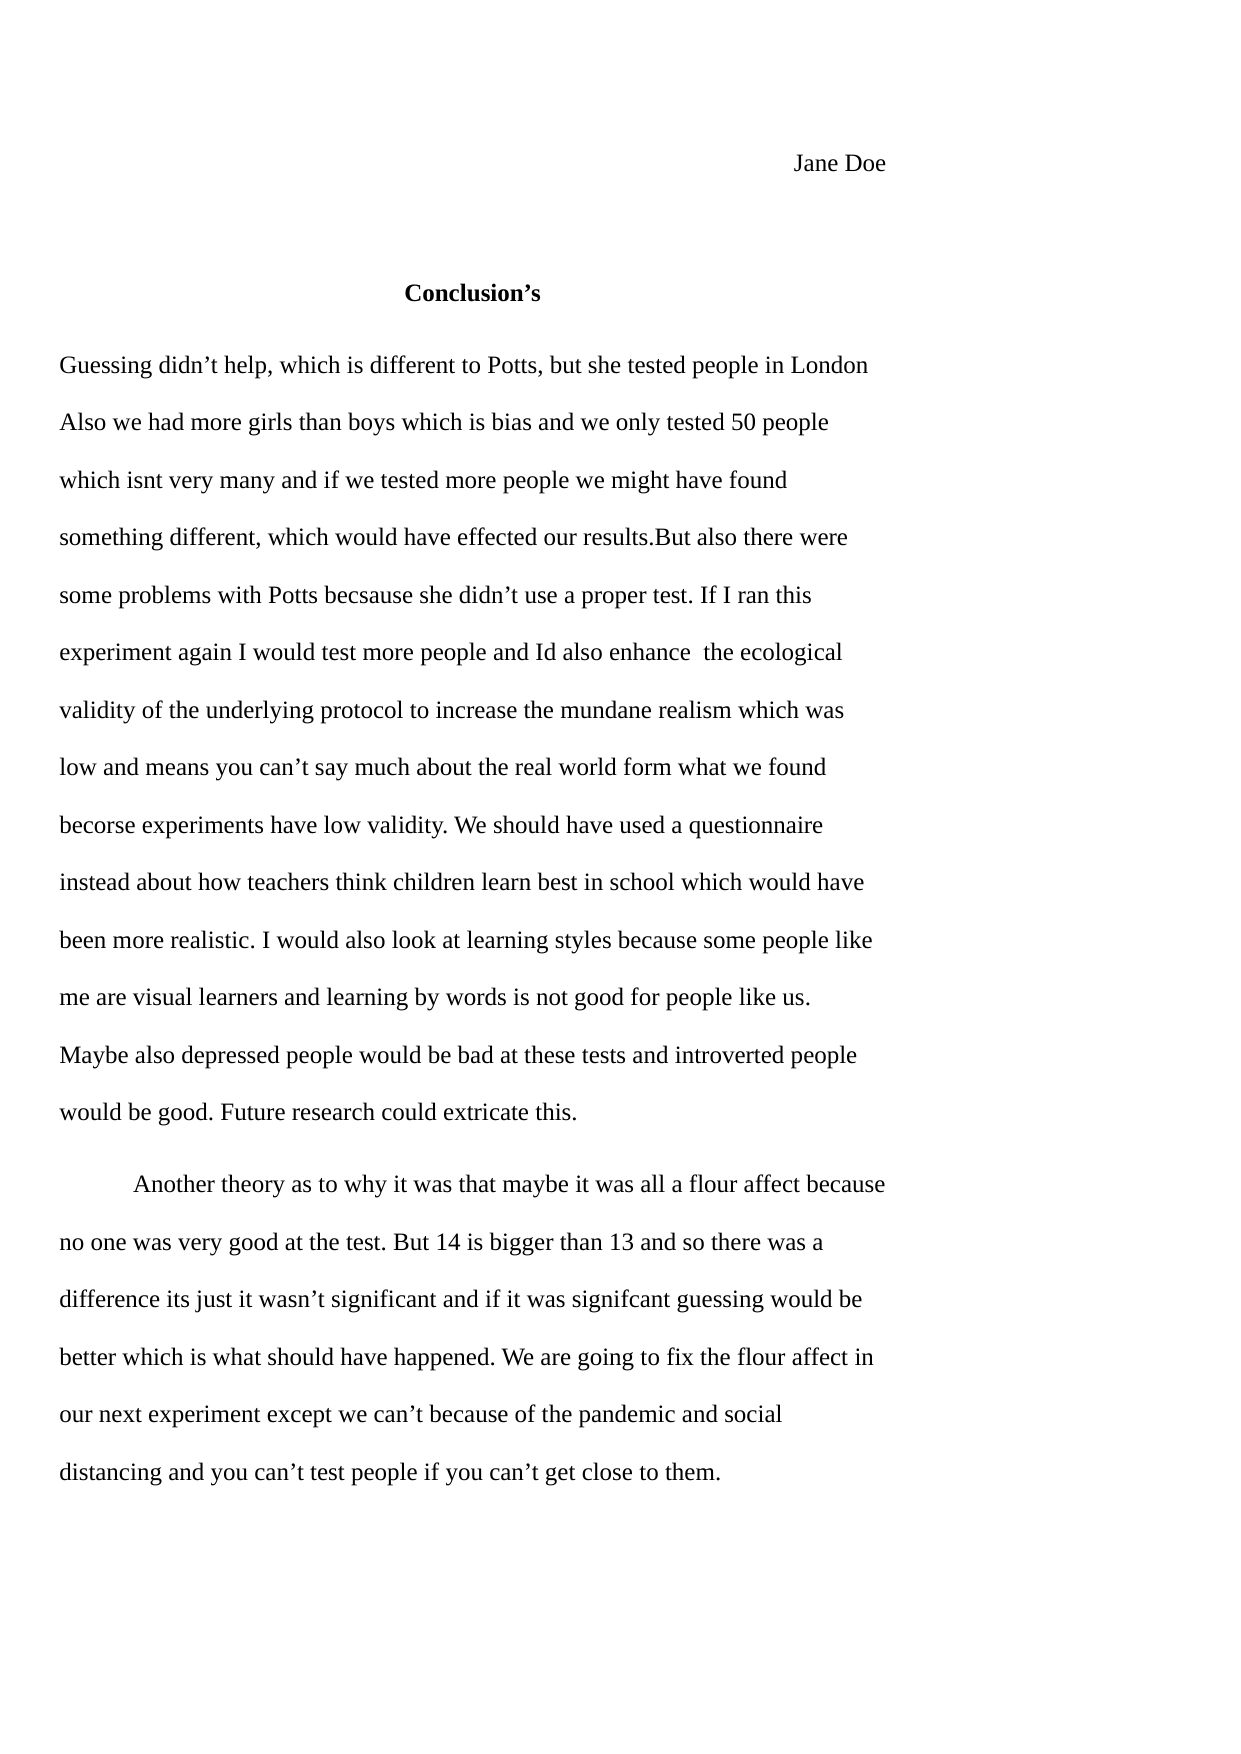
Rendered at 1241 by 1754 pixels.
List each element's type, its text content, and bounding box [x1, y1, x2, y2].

text Guessing didn’t help, which is different to Potts, but she tested people in London Also we had more girls than boys which is bias and we only tested 50 people which isnt very many and if we tested more people we might have found something different, which would have effected our results.But also there were some problems with Potts becsause she didn’t use a proper test. If I ran this experiment again I would test more people and Id also enhance the ecological validity of the underlying protocol to increase the mundane realism which was low and means you can’t say much about the real world form what we found becorse experiments have low validity. We should have used a questionnaire instead about how teachers think children learn best in school which would have been more realistic. I would also look at learning styles because some people like me are visual learners and learning by words is not good for people like us. Maybe also depressed people would be bad at these tests and introverted people would be good. Future research could extricate this. [59, 350, 886, 1126]
text Conclusion’s [59, 278, 886, 307]
text Another theory as to why it was that maybe it was all a flour affect because no one was very good at the test. But 14 is bigger than 13 and so there was a difference its just it wasn’t significant and if it was signifcant guessing would be better which is what should have happened. We are going to fix the flour affect in our next experiment except we can’t because of the pandemic and social distancing and you can’t test people if you can’t get close to them. [59, 1169, 886, 1486]
